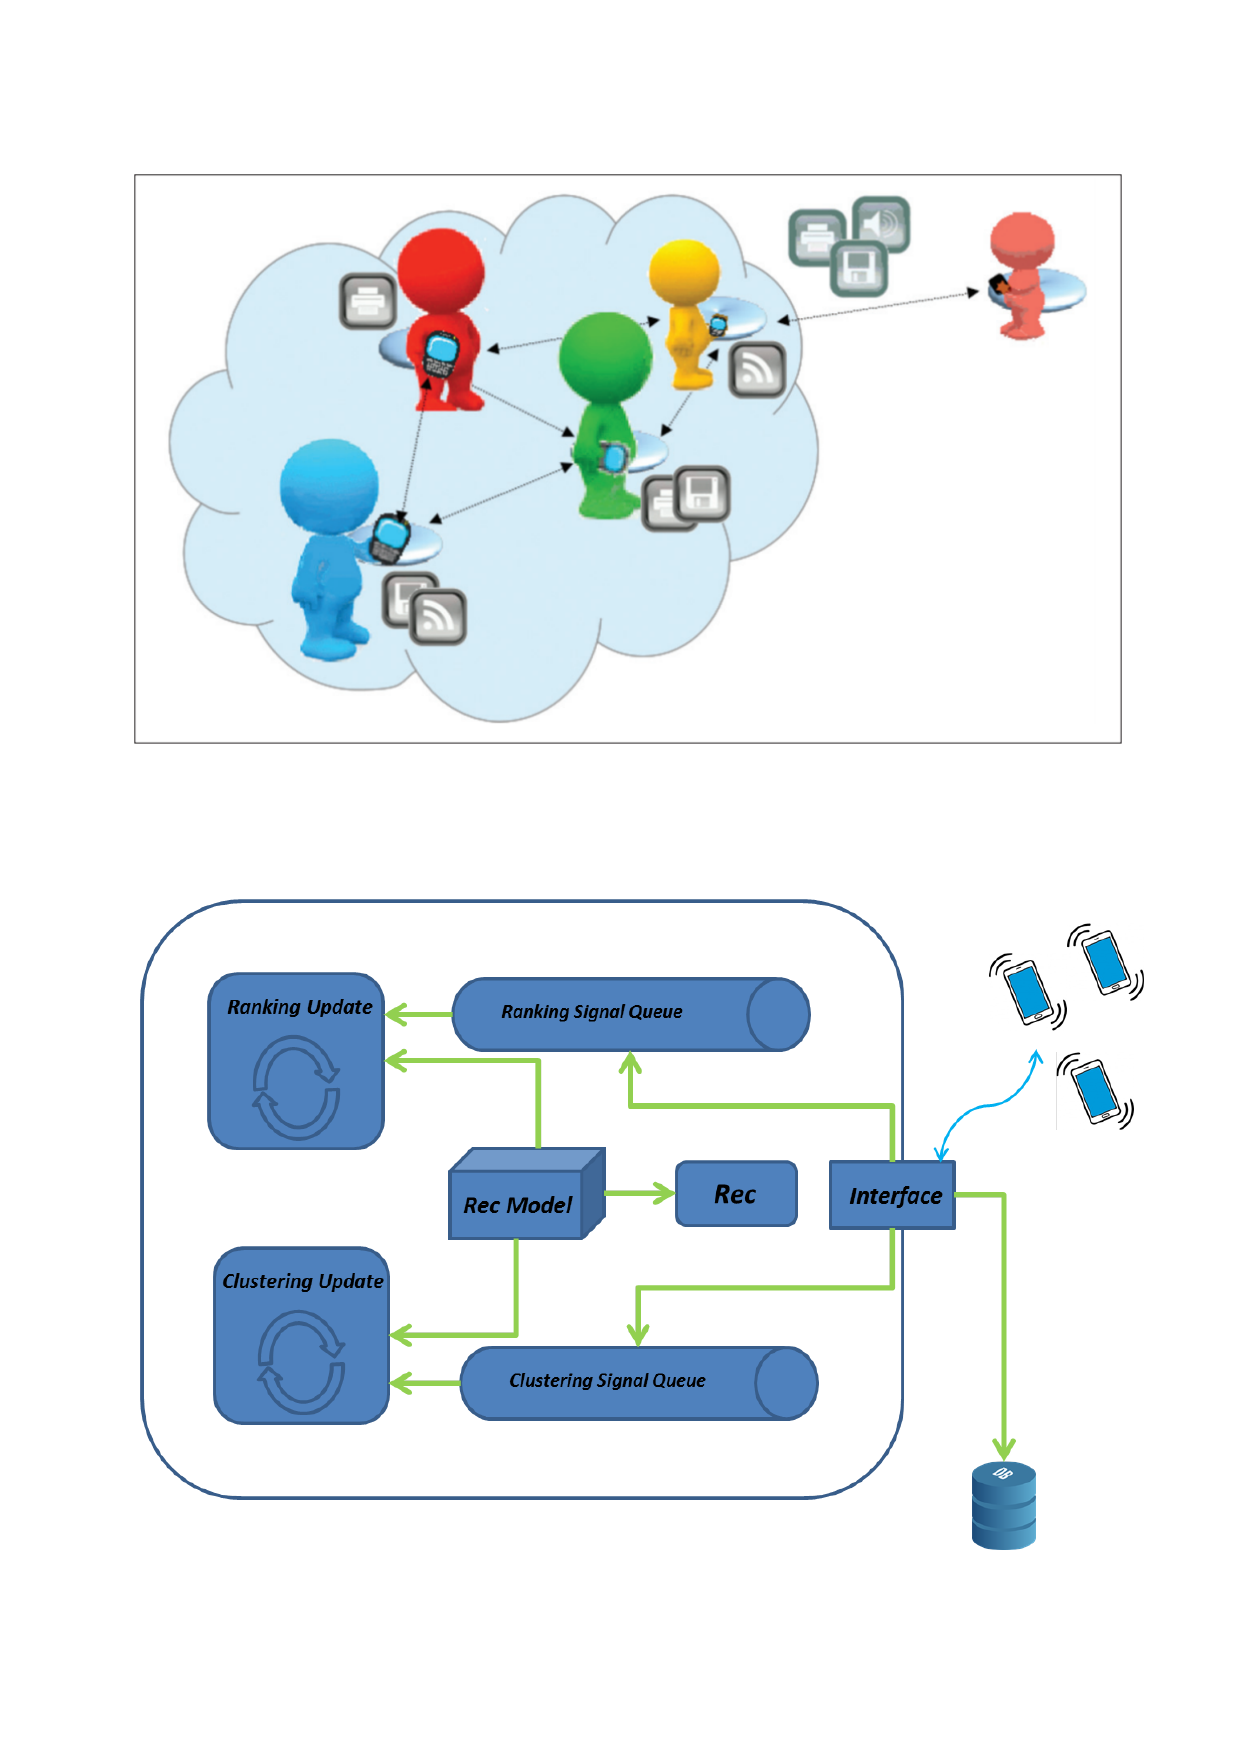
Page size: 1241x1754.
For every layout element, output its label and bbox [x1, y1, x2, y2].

picture [125, 166, 1130, 753]
picture [140, 899, 1144, 1550]
